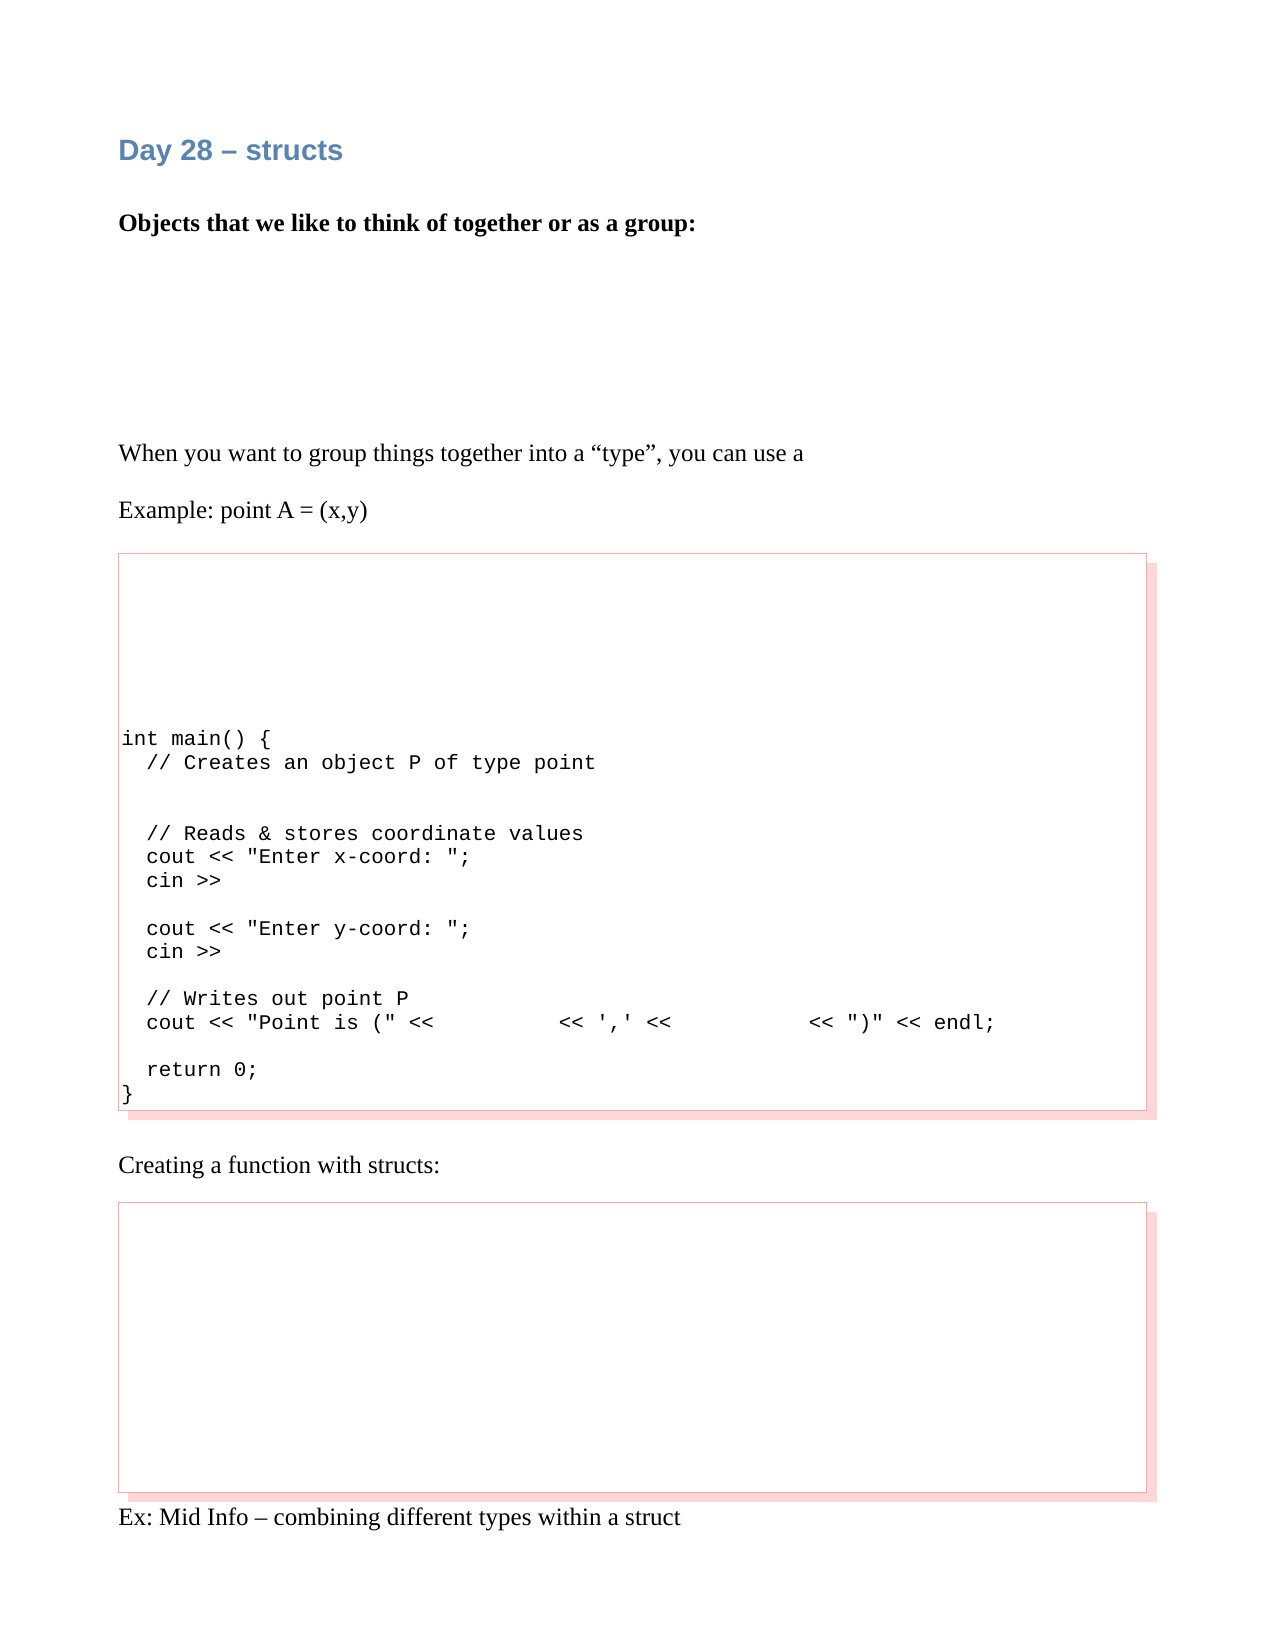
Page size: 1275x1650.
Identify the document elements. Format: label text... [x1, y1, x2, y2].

text // Writes out point P [119, 985, 1146, 1009]
text Ex: Mid Info – combining different types within a struct [118, 1502, 1157, 1531]
text Objects that we like to think of together or as a group: [118, 208, 1157, 236]
text cout << "Point is (" << << ',' << << ")" << endl; [119, 1009, 1146, 1036]
text cin >> [119, 938, 1146, 965]
text } [119, 1080, 1146, 1110]
text When you want to group things together into a “type”, you can use a [118, 438, 1157, 466]
text int main() { [119, 725, 1146, 749]
subtitle Day 28 – structs [118, 133, 1157, 166]
text return 0; [119, 1056, 1146, 1080]
text // Creates an object P of type point [119, 749, 1146, 776]
text Creating a function with structs: [118, 1150, 1157, 1178]
text Example: point A = (x,y) [118, 495, 1157, 524]
text cout << "Enter x-coord: "; [119, 843, 1146, 867]
text // Reads & stores coordinate values [119, 820, 1146, 843]
text cin >> [119, 867, 1146, 894]
text cout << "Enter y-coord: "; [119, 914, 1146, 938]
